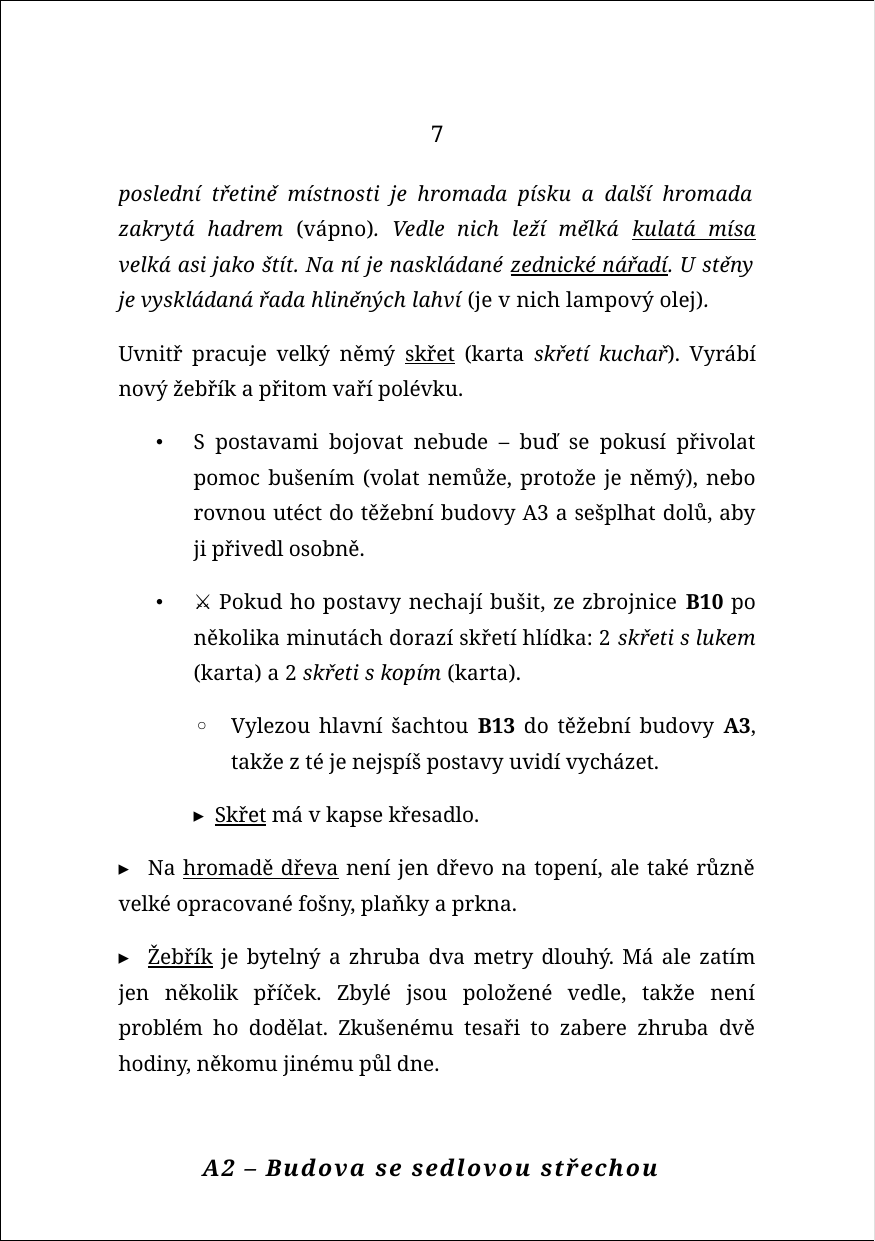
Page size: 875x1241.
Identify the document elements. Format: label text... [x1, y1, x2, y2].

text ▸ Na hromadě dřeva není jen dřevo na topení, ale také různě velké opracované fošny, plaňky a prkna. [118, 853, 756, 917]
text poslední třetině místnosti je hromada písku a další hromada zakrytá hadrem (vápno). Vedle nich leží mělká kulatá mísa velká asi jako štít. Na ní je naskládané zednické nářadí. U stěny je vyskládaná řada hliněných lahví (je v nich lampový olej). [118, 179, 756, 314]
list ⚔ Pokud ho postavy nechají bušit, ze zbrojnice B10 po několika minutách dorazí skřetí hlídka: 2 skřeti s lukem (karta) a 2 skřeti s kopím (karta). [156, 587, 756, 687]
list ▸ Skřet má v kapse křesadlo. [156, 800, 756, 829]
list Vylezou hlavní šachtou B13 do těžební budovy A3, takže z té je nejspíš postavy uvidí vycházet. [193, 712, 756, 776]
text Uvnitř pracuje velký němý skřet (karta skřetí kuchař). Vyrábí nový žebřík a přitom vaří polévku. [118, 339, 756, 403]
list S postavami bojovat nebude – buď se pokusí přivolat pomoc bušením (volat nemůže, protože je němý), nebo rovnou utéct do těžební budovy A3 a sešplhat dolů, aby ji přivedl osobně. [156, 427, 756, 562]
text ▸ Žebřík je bytelný a zhruba dva metry dlouhý. Má ale zatím jen několik příček. Zbylé jsou položené vedle, takže není problém ho dodělat. Zkušenému tesaři to zabere zhruba dvě hodiny, někomu jinému půl dne. [118, 942, 756, 1077]
